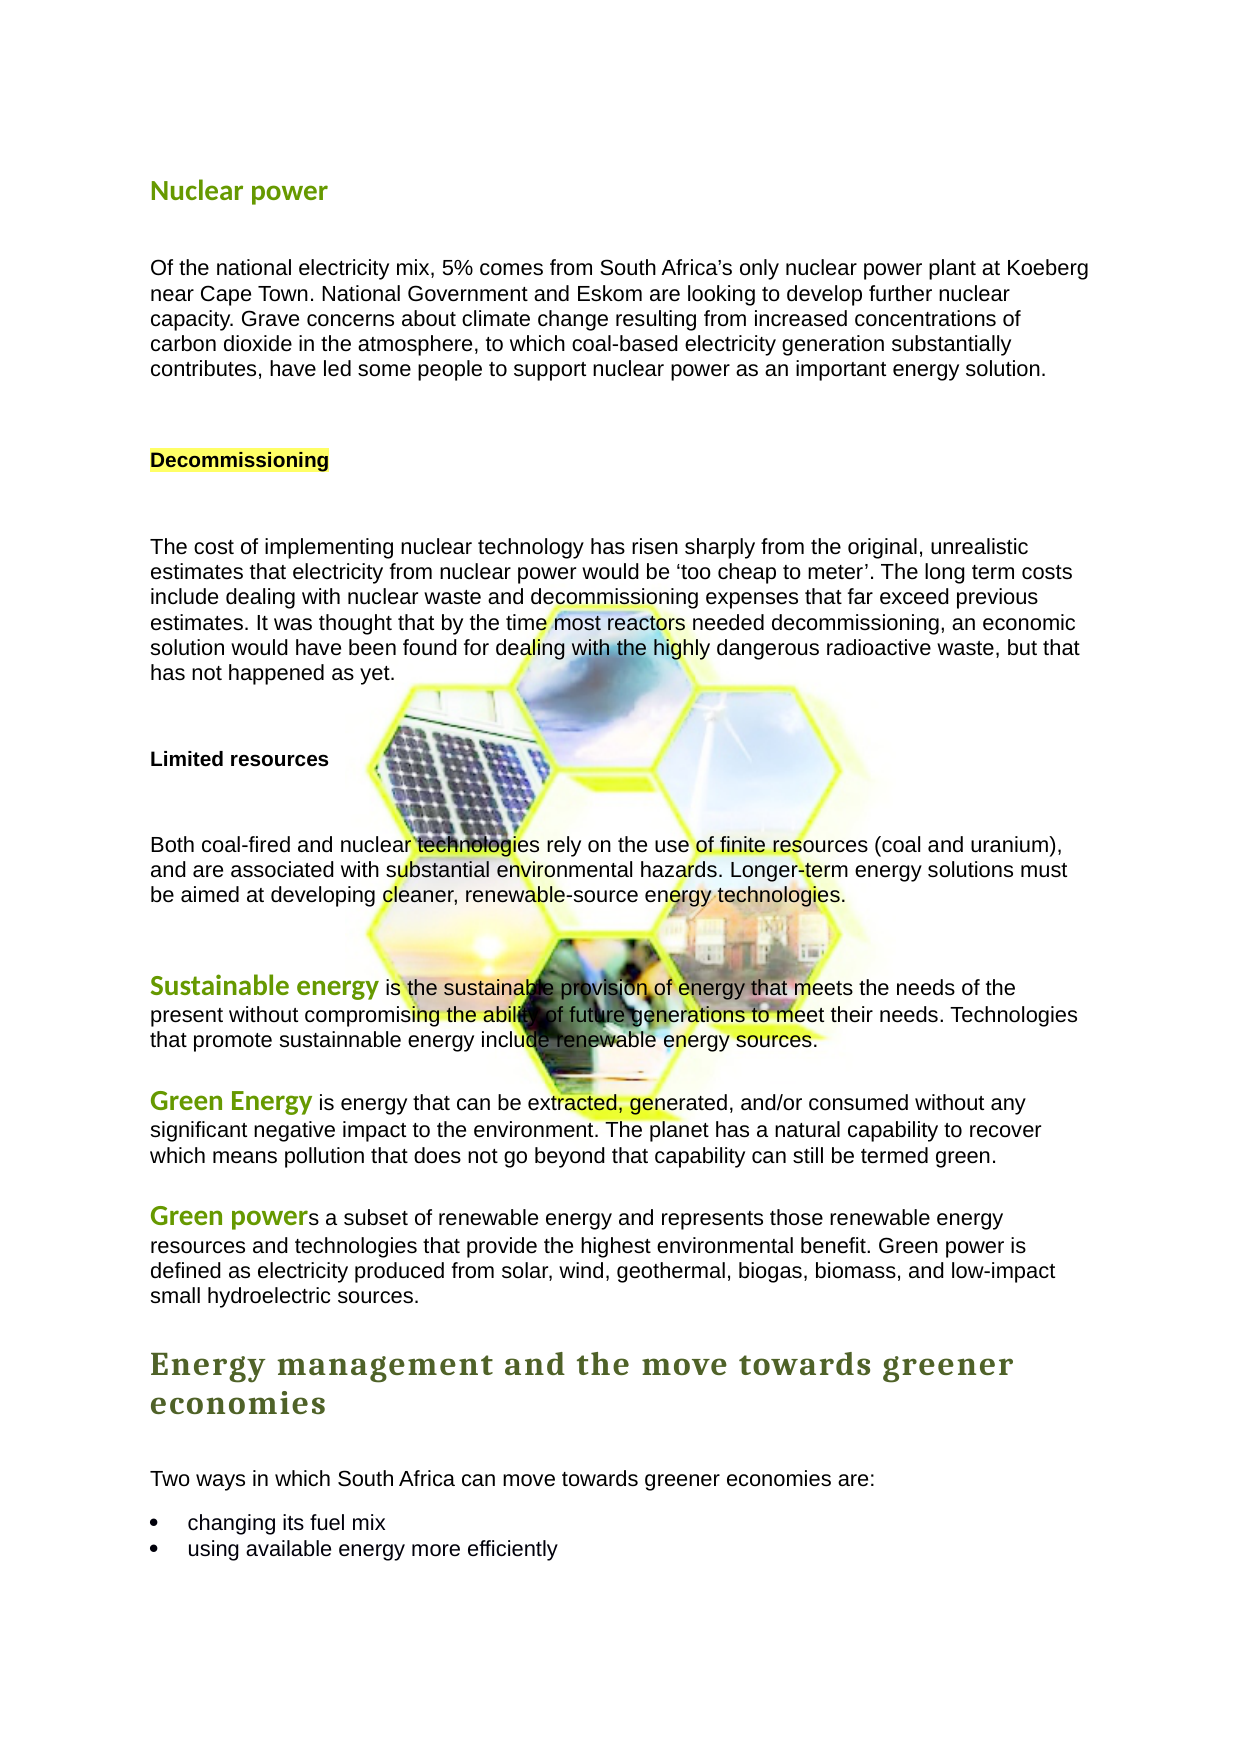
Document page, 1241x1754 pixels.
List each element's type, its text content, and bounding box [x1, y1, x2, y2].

list using available energy more efficiently [150, 1536, 1090, 1561]
text Green powers a subset of renewable energy and represents those renewable energy resources and technologies that provide the highest environmental benefit. Green power is defined as electricity produced from solar, wind, geothermal, biogas, biomass, and low-impact small hydroelectric sources. [150, 1197, 1090, 1308]
picture [345, 770, 896, 832]
text The cost of implementing nuclear technology has risen sharply from the original, unrealistic estimates that electricity from nuclear power would be ‘too cheap to meter’. The long term costs include dealing with nuclear waste and decommissioning expenses that far exceed previous estimates. It was thought that by the time most reactors needed decommissioning, an economic solution would have been found for dealing with the highly dangerous radioactive waste, but that has not happened as yet. [150, 534, 1090, 685]
text Two ways in which South Africa can move towards greener economies are: [150, 1466, 1090, 1492]
subtitle Nuclear power [150, 172, 1090, 208]
picture [345, 685, 896, 746]
picture [345, 1053, 896, 1082]
text Of the national electricity mix, 5% comes from South Africa’s only nuclear power plant at Koeberg near Cape Town. National Government and Eskom are looking to develop further nuclear capacity. Grave concerns about climate change resulting from increased concentrations of carbon dioxide in the atmosphere, to which coal-based electricity generation substantially contributes, have led some people to support nuclear power as an important energy solution. [150, 255, 1090, 381]
text Sustainable energy is the sustainable provision of energy that meets the needs of the present without compromising the ability of future generations to meet their needs. Technologies that promote sustainnable energy include renewable energy sources. [150, 967, 1090, 1053]
subtitle Energy management and the move towards greener economies [150, 1346, 1090, 1422]
text Both coal-fired and nuclear technologies rely on the use of finite resources (coal and uranium), and are associated with substantial environmental hazards. Longer-term energy solutions must be aimed at developing cleaner, renewable-source energy technologies. [150, 832, 1090, 907]
text Green Energy is energy that can be extracted, generated, and/or consumed without any significant negative impact to the environment. The planet has a natural capability to recover which means pollution that does not go beyond that capability can still be termed green. [150, 1082, 1090, 1168]
list changing its fuel mix [150, 1510, 1090, 1536]
picture [345, 907, 896, 967]
text Decommissioning [150, 448, 1090, 472]
text Limited resources [150, 746, 1090, 770]
